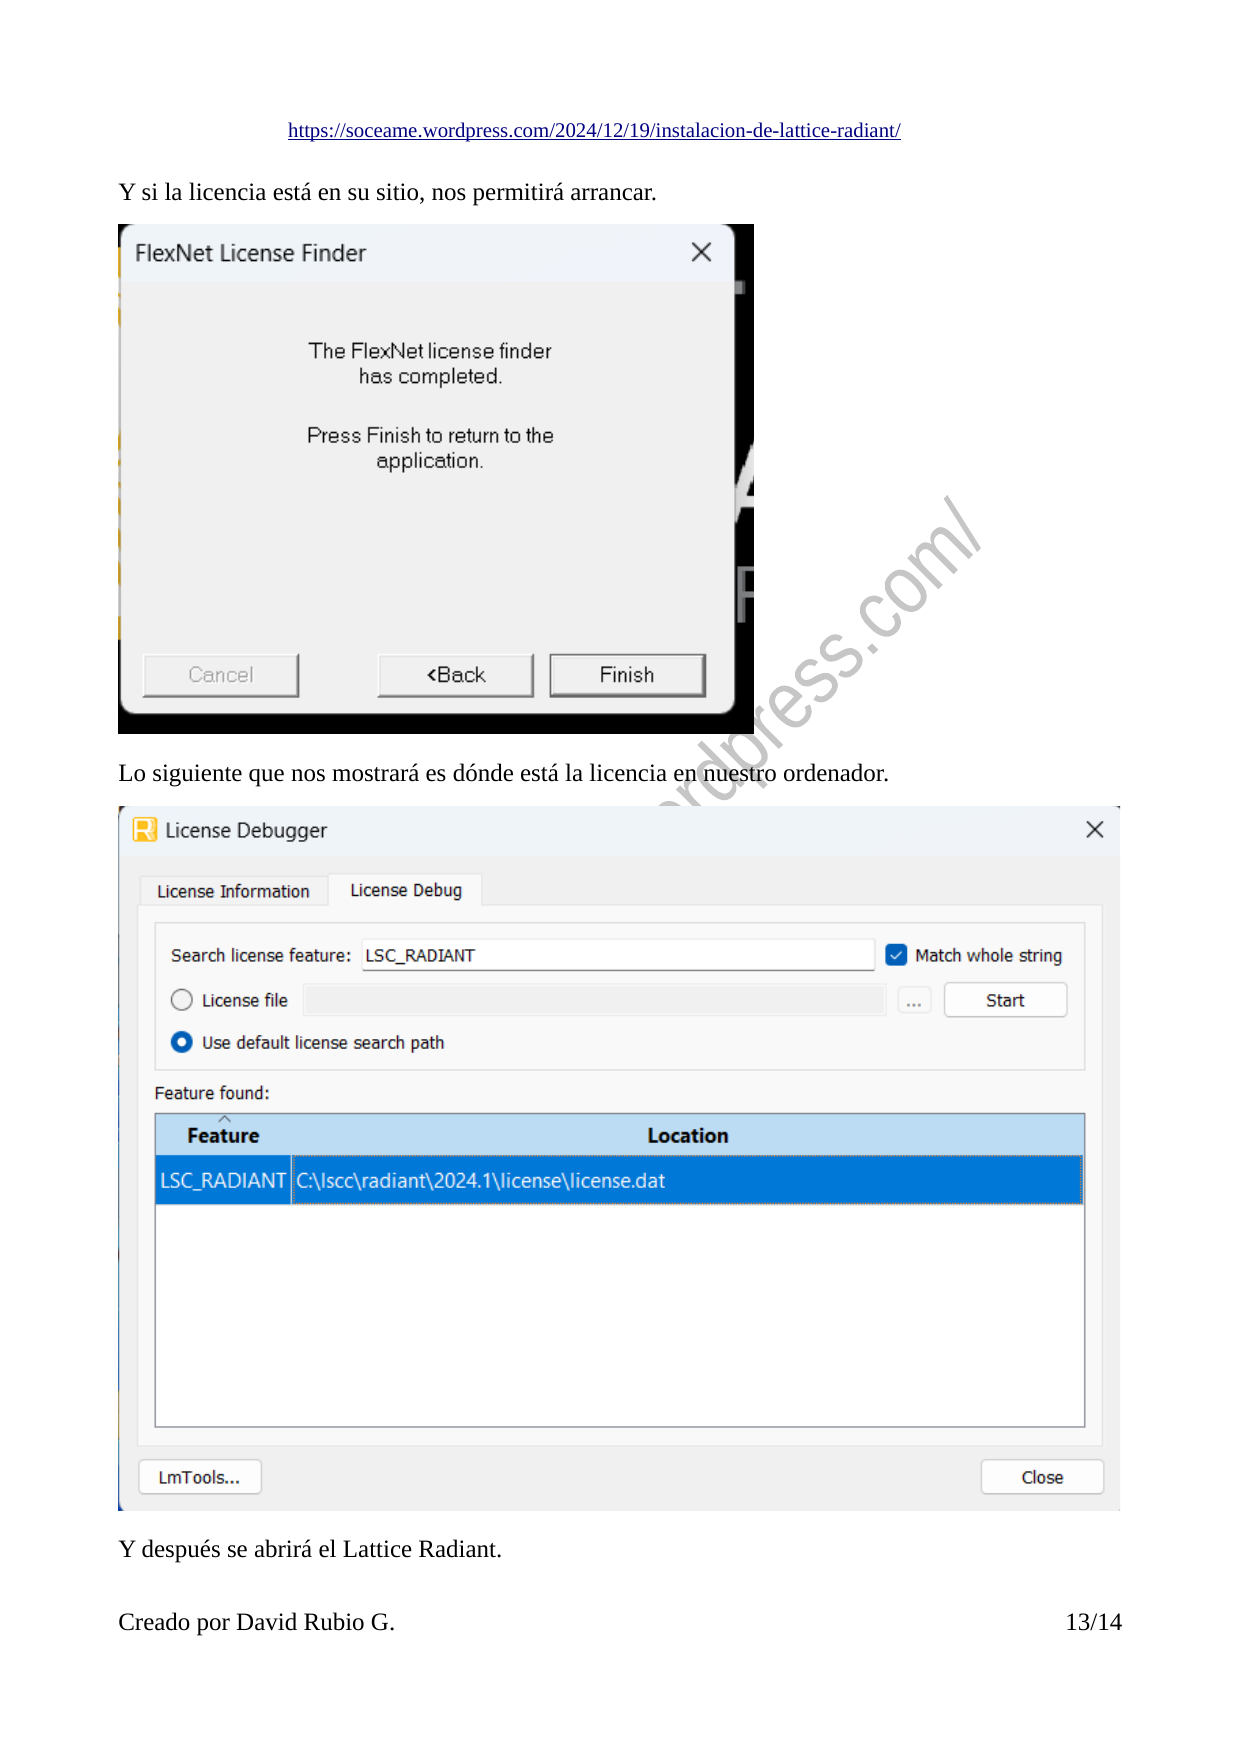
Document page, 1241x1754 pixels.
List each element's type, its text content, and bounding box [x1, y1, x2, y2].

text Lo siguiente que nos mostrará es dónde está la licencia en nuestro ordenador. [118, 758, 711, 787]
text Lo siguiente que nos mostrará es dónde está la licencia en nuestro ordenador. [754, 758, 1122, 787]
text Y después se abrirá el Lattice Radiant. [118, 1534, 1122, 1563]
picture [118, 224, 754, 734]
picture [118, 806, 1121, 1511]
text Y si la licencia está en su sitio, nos permitirá arrancar. [118, 177, 1122, 206]
